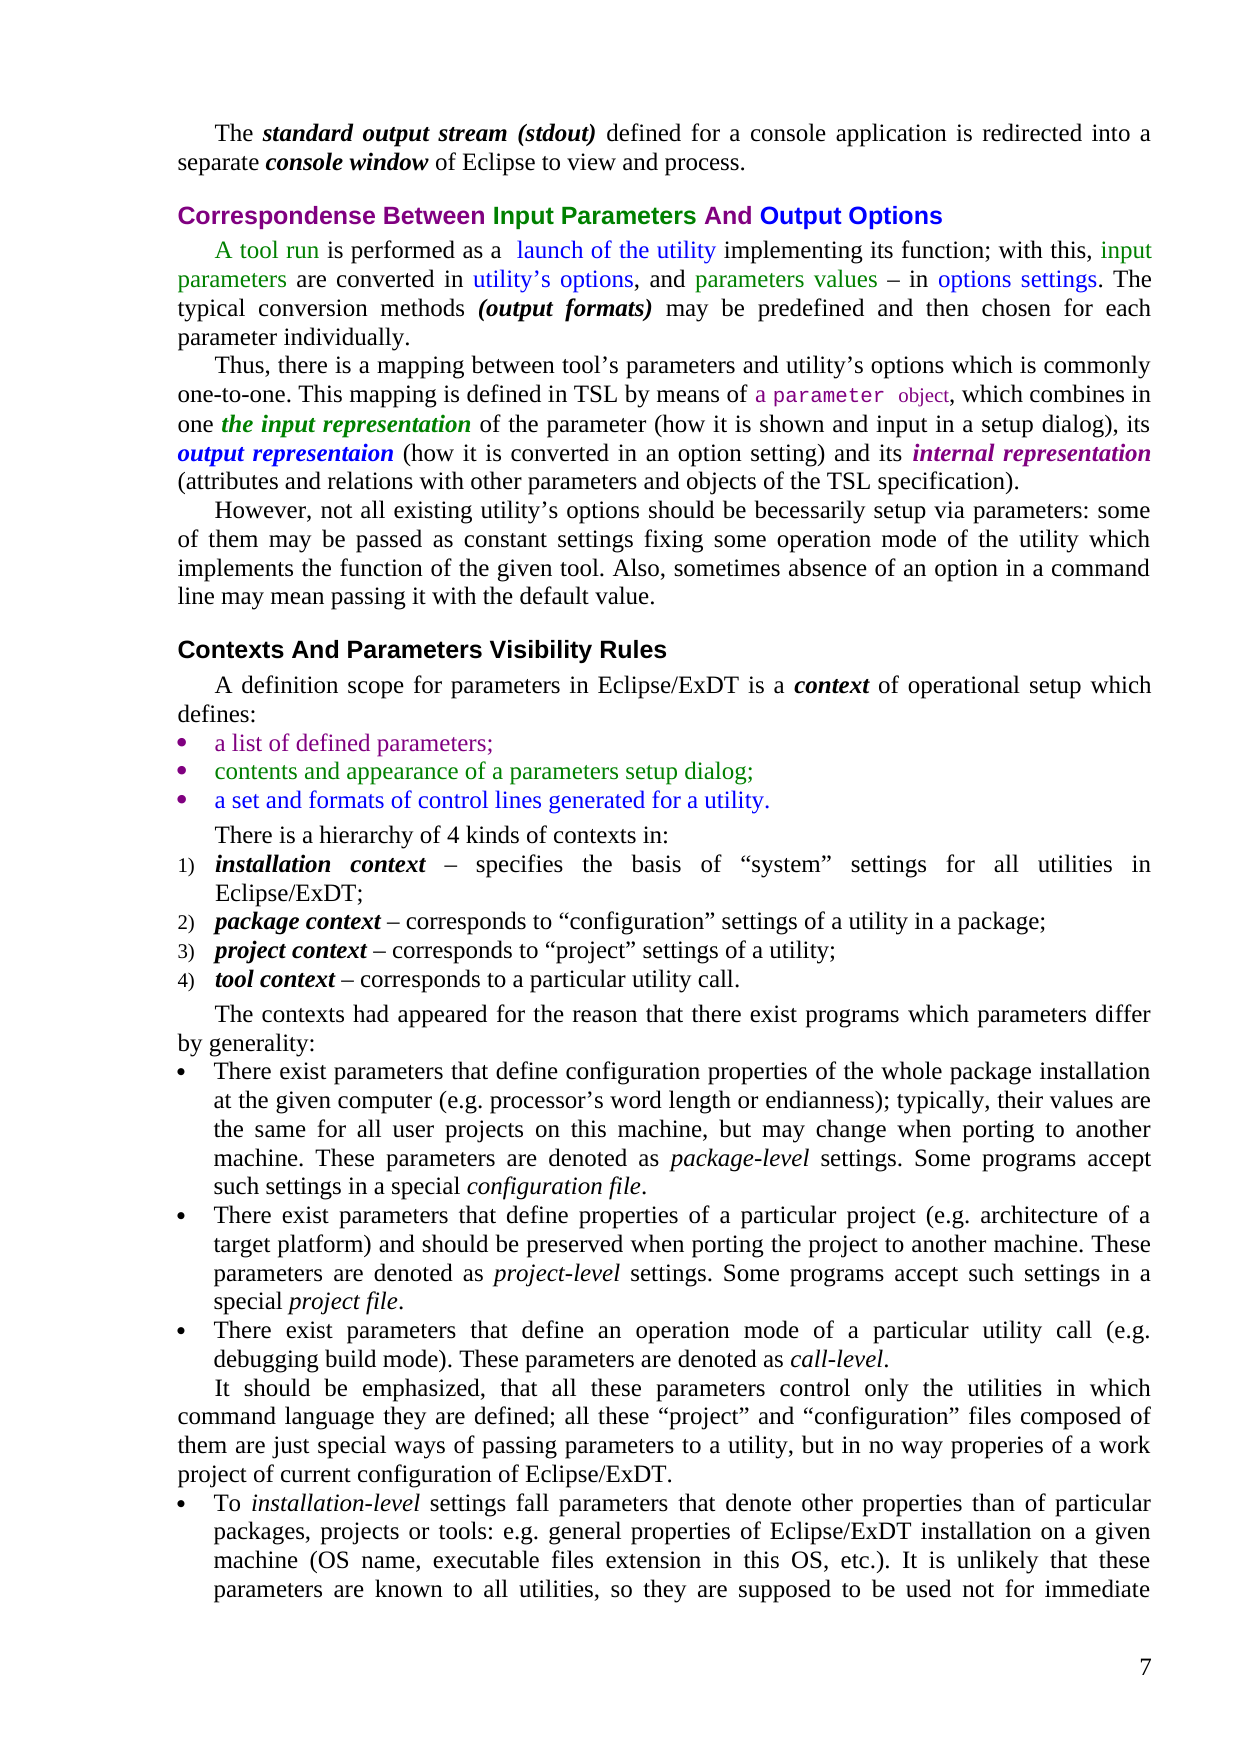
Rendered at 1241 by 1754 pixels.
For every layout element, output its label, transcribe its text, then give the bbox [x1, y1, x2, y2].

list a set and formats of control lines generated for a utility. [177, 785, 1152, 814]
text The standard output stream (stdout) defined for a console application is redirected into a separate console window of Eclipse to view and process. [177, 118, 1152, 176]
list installation context – specifies the basis of “system” settings for all utilities in Eclipse/ExDT; [177, 849, 1152, 906]
list contents and appearance of a parameters setup dialog; [177, 756, 1152, 785]
subtitle Correspondense Between Input Parameters And Output Options [177, 201, 1152, 229]
text There is a hierarchy of 4 kinds of contexts in: [177, 820, 1152, 849]
list package context – corresponds to “configuration” settings of a utility in a package; [177, 906, 1152, 935]
list There exist parameters that define properties of a particular project (e.g. architecture of a target platform) and should be preserved when porting the project to another machine. These parameters are denoted as project-level settings. Some programs accept such settings in a special project file. [177, 1200, 1152, 1315]
list project context – corresponds to “project” settings of a utility; [177, 935, 1152, 964]
list tool context – corresponds to a particular utility call. [177, 964, 1152, 993]
text It should be emphasized, that all these parameters control only the utilities in which command language they are defined; all these “project” and “configuration” files composed of them are just special ways of passing parameters to a utility, but in no way properies of a work project of current configuration of Eclipse/ExDT. [177, 1373, 1152, 1488]
list To installation-level settings fall parameters that denote other properties than of particular packages, projects or tools: e.g. general properties of Eclipse/ExDT installation on a given machine (OS name, executable files extension in this OS, etc.). It is unlikely that these parameters are known to all utilities, so they are supposed to be used not for immediate [177, 1488, 1152, 1603]
text A definition scope for parameters in Eclipse/ExDT is a context of operational setup which defines: [177, 670, 1152, 728]
list a list of defined parameters; [177, 728, 1152, 756]
list There exist parameters that define an operation mode of a particular utility call (e.g. debugging build mode). These parameters are denoted as call-level. [177, 1315, 1152, 1373]
text The contexts had appeared for the reason that there exist programs which parameters differ by generality: [177, 999, 1152, 1056]
subtitle Contexts And Parameters Visibility Rules [177, 635, 1152, 664]
text A tool run is performed as a launch of the utility implementing its function; with this, input parameters are converted in utility’s options, and parameters values – in options settings. The typical conversion methods (output formats) may be predefined and then chosen for each parameter individually. [177, 236, 1152, 351]
text Thus, there is a mapping between tool’s parameters and utility’s options which is commonly one-to-one. This mapping is defined in TSL by means of a parameter object, which combines in one the input representation of the parameter (how it is shown and input in a setup dialog), its output representaion (how it is converted in an option setting) and its internal representation (attributes and relations with other parameters and objects of the TSL specification). [177, 351, 1152, 495]
list There exist parameters that define configuration properties of the whole package installation at the given computer (e.g. processor’s word length or endianness); typically, their values are the same for all user projects on this machine, but may change when porting to another machine. These parameters are denoted as package-level settings. Some programs accept such settings in a special configuration file. [177, 1056, 1152, 1200]
text However, not all existing utility’s options should be becessarily setup via parameters: some of them may be passed as constant settings fixing some operation mode of the utility which implements the function of the given tool. Also, sometimes absence of an option in a command line may mean passing it with the default value. [177, 495, 1152, 610]
